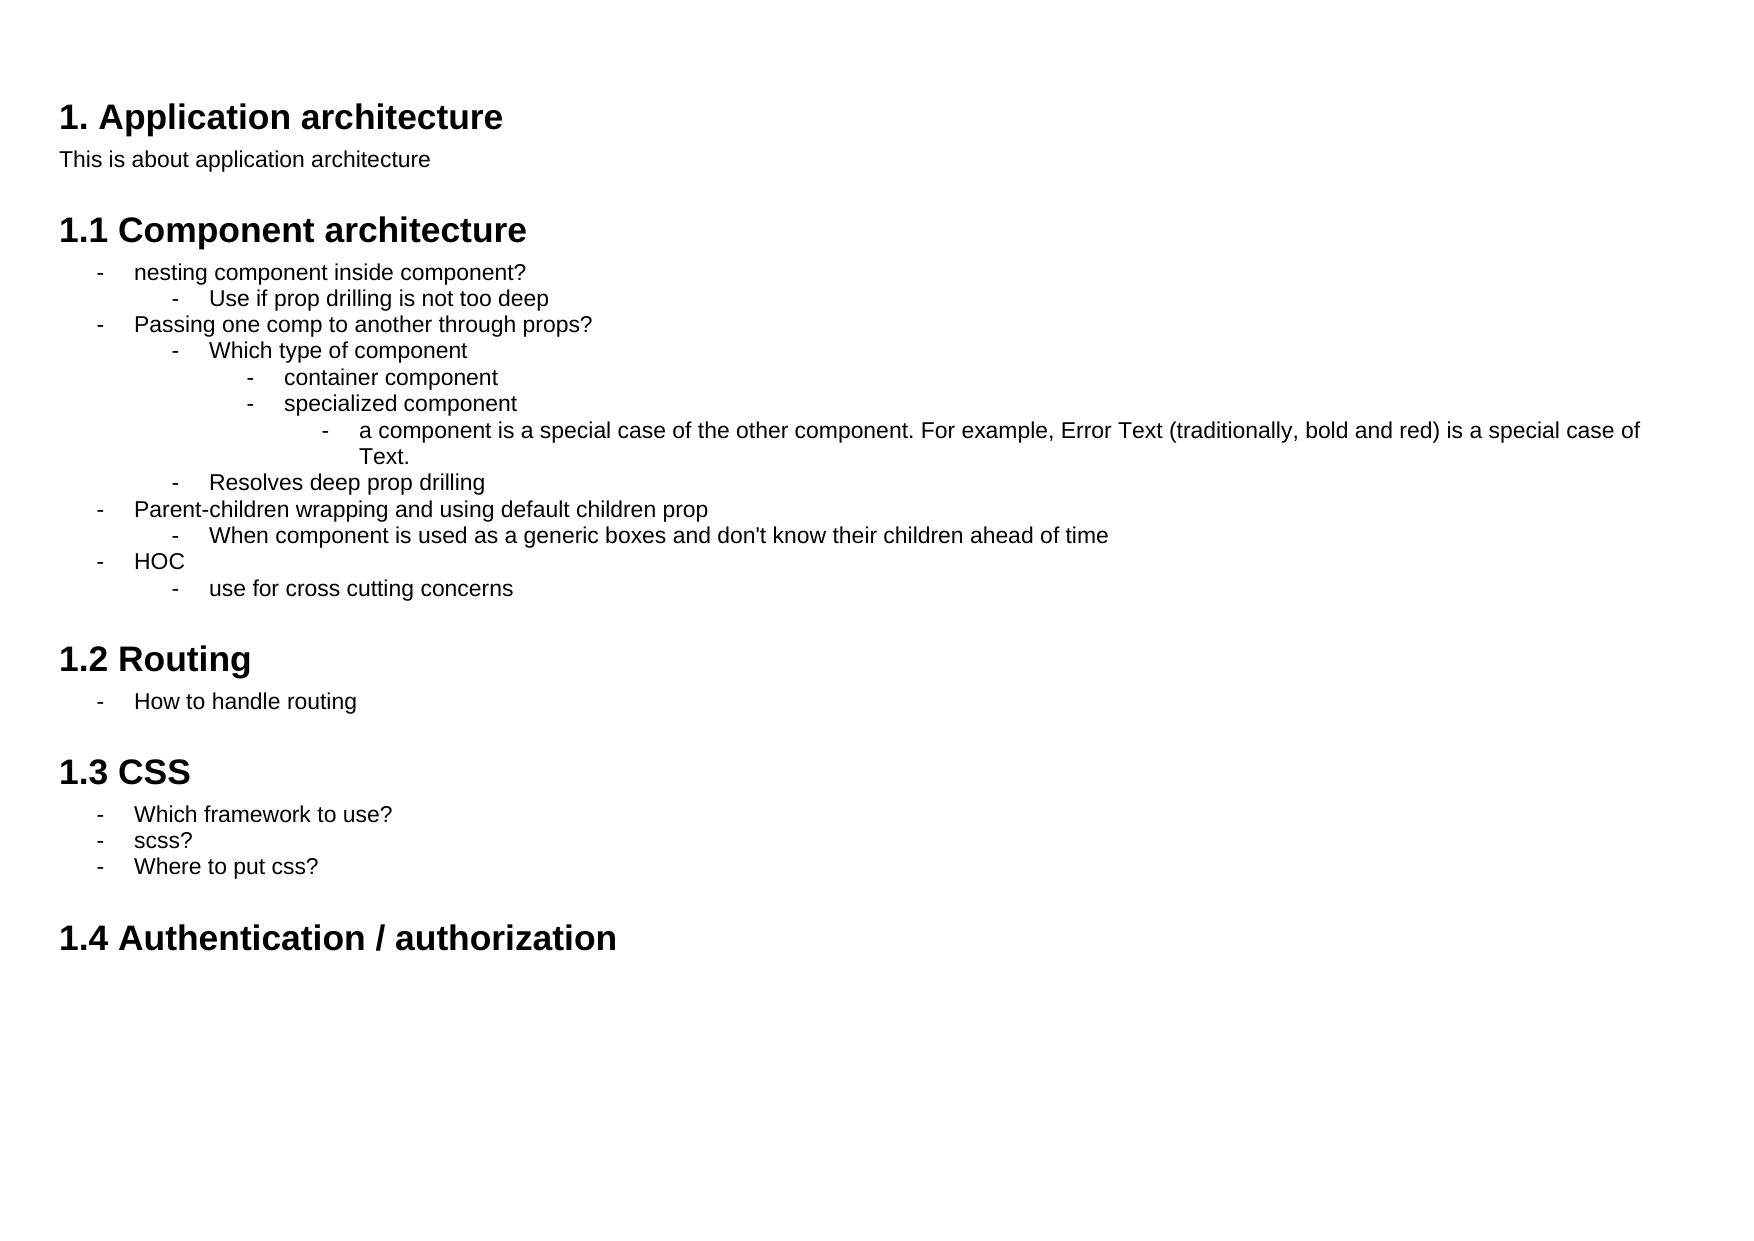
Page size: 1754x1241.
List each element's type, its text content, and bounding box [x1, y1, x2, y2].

list a component is a special case of the other component. For example, Error Text (traditionally, bold and red) is a special case of Text. [321, 417, 1695, 469]
subtitle 1.2 Routing [59, 638, 1695, 679]
subtitle 1.3 CSS [59, 751, 1695, 792]
list Use if prop drilling is not too deep [171, 285, 1695, 311]
list How to handle routing [96, 688, 1695, 714]
list When component is used as a generic boxes and don't know their children ahead of time [171, 522, 1695, 548]
list nesting component inside component? [96, 258, 1695, 285]
list Resolves deep prop drilling [171, 469, 1695, 496]
subtitle 1.1 Component architecture [59, 209, 1695, 250]
text This is about application architecture [59, 146, 1695, 172]
list Which framework to use? [96, 801, 1695, 827]
list container component [246, 364, 1695, 390]
list use for cross cutting concerns [171, 575, 1695, 601]
list Which type of component [171, 337, 1695, 364]
list Parent-children wrapping and using default children prop [96, 496, 1695, 522]
list Where to put css? [96, 853, 1695, 879]
list Passing one comp to another through props? [96, 311, 1695, 337]
subtitle 1. Application architecture [59, 96, 1695, 137]
list HOC [96, 548, 1695, 575]
list scss? [96, 827, 1695, 853]
subtitle 1.4 Authentication / authorization [59, 917, 1695, 958]
list specialized component [246, 390, 1695, 417]
